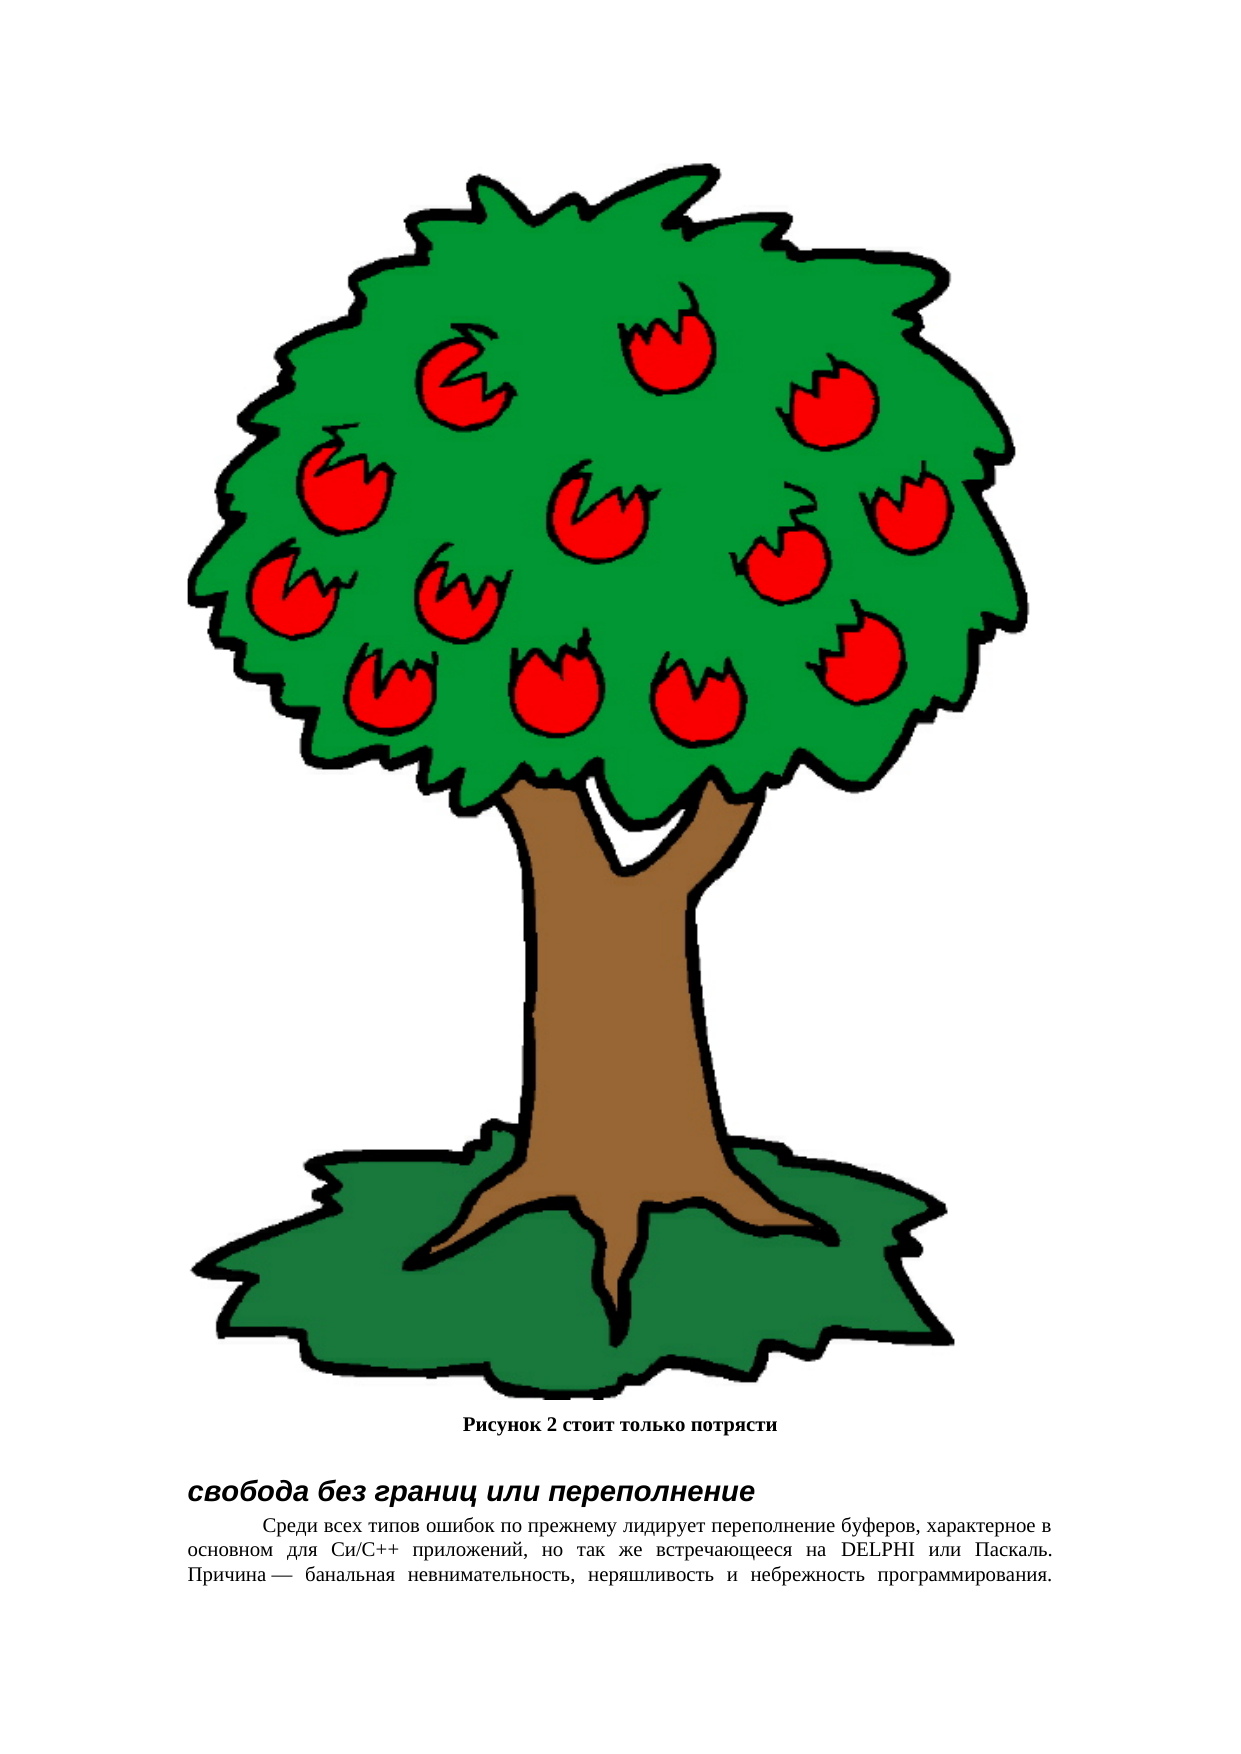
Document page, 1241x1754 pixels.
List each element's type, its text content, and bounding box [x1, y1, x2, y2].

subtitle свобода без границ или переполнение [187, 1473, 1053, 1507]
text Рисунок 2 стоит только потрясти [187, 1412, 1053, 1436]
text Среди всех типов ошибок по прежнему лидирует переполнение буферов, характерное в основном для Си/С++ приложений, но так же встречающееся на DELPHI или Паскаль. Причина — банальная невнимательность, неряшливость и небрежность программирования. [187, 1513, 1053, 1586]
picture [187, 150, 1052, 1400]
